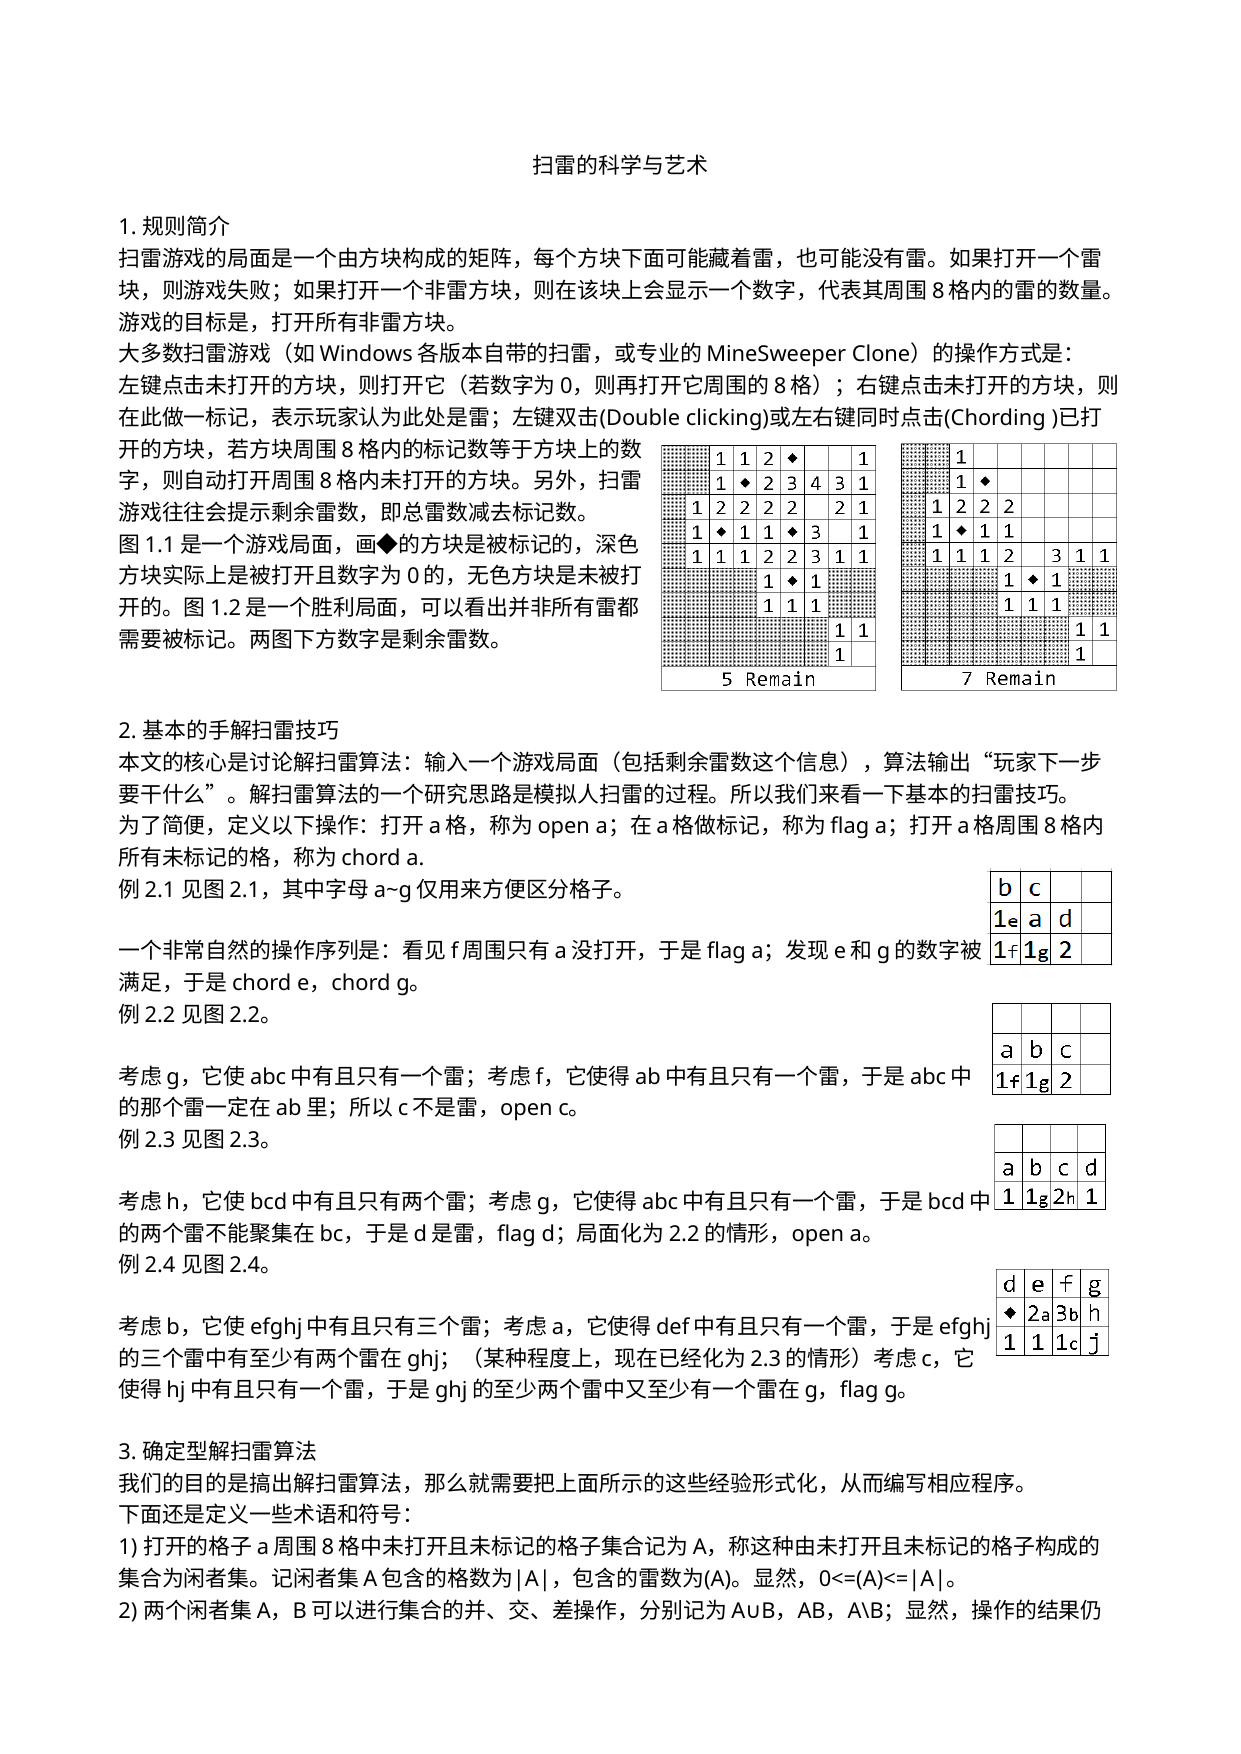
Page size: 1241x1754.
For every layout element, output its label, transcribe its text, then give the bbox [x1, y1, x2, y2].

text 为了简便，定义以下操作：打开a格，称为open a；在a格做标记，称为flag a；打开a格周围8格内所有未标记的格，称为chord a. [118, 808, 1122, 872]
text 例2.3 见图2.3。 [118, 1122, 991, 1154]
text 本文的核心是讨论解扫雷算法：输入一个游戏局面（包括剩余雷数这个信息），算法输出“玩家下一步要干什么”。解扫雷算法的一个研究思路是模拟人扫雷的过程。所以我们来看一下基本的扫雷技巧。 [118, 745, 1122, 808]
picture [990, 1001, 1112, 1097]
text 左键点击未打开的方块，则打开它（若数字为0，则再打开它周围的8格）；右键点击未打开的方块，则在此做一标记，表示玩家认为此处是雷；左键双击(Double clicking)或左右键同时点击(Chording )已打开的方块，若方块周围8格内的标记数等于方块上的数字，则自动打开周围8格内未打开的方块。另外，扫雷游戏往往会提示剩余雷数，即总雷数减去标记数。 [118, 368, 1122, 527]
text 我们的目的是搞出解扫雷算法，那么就需要把上面所示的这些经验形式化，从而编写相应程序。 [118, 1466, 1122, 1497]
text 扫雷的科学与艺术 [118, 148, 1122, 179]
text 2) 两个闲者集A，B可以进行集合的并、交、差操作，分别记为A∪B，AB，A\B；显然，操作的结果仍 [118, 1593, 1122, 1624]
picture [991, 1122, 1107, 1212]
text 图1.1是一个游戏局面，画◆的方块是被标记的，深色方块实际上是被打开且数字为0的，无色方块是未被打开的。图1.2是一个胜利局面，可以看出并非所有雷都需要被标记。两图下方数字是剩余雷数。 [118, 527, 660, 654]
text 考虑g，它使abc中有且只有一个雷；考虑f，它使得ab中有且只有一个雷，于是abc中的那个雷一定在ab里；所以c不是雷，open c。 [118, 1059, 1122, 1122]
text 3. 确定型解扫雷算法 [118, 1434, 1122, 1466]
text 例2.1 见图2.1，其中字母a~g仅用来方便区分格子。 [118, 872, 986, 904]
picture [986, 868, 1113, 966]
text 一个非常自然的操作序列是：看见f周围只有a没打开，于是flag a；发现e和g的数字被满足，于是chord e，chord g。 [118, 933, 1122, 997]
picture [660, 443, 877, 692]
text 考虑h，它使bcd中有且只有两个雷；考虑g，它使得abc中有且只有一个雷，于是bcd中的两个雷不能聚集在bc，于是d是雷，flag d；局面化为2.2的情形，open a。 [118, 1184, 1122, 1247]
text [877, 527, 899, 654]
text 大多数扫雷游戏（如Windows各版本自带的扫雷，或专业的MineSweeper Clone）的操作方式是： [118, 336, 1122, 368]
picture [993, 1266, 1112, 1358]
text 2. 基本的手解扫雷技巧 [118, 713, 1122, 745]
text 1) 打开的格子a周围8格中未打开且未标记的格子集合记为A，称这种由未打开且未标记的格子构成的集合为闲者集。记闲者集A包含的格数为|A|，包含的雷数为(A)。显然，0<=(A)<=|A|。 [118, 1529, 1122, 1593]
text 例2.4 见图2.4。 [118, 1247, 1122, 1279]
text 下面还是定义一些术语和符号： [118, 1497, 1122, 1529]
text 扫雷游戏的局面是一个由方块构成的矩阵，每个方块下面可能藏着雷，也可能没有雷。如果打开一个雷块，则游戏失败；如果打开一个非雷方块，则在该块上会显示一个数字，代表其周围8格内的雷的数量。游戏的目标是，打开所有非雷方块。 [118, 241, 1122, 336]
text [1107, 1122, 1122, 1154]
text 例2.2 见图2.2。 [118, 997, 1122, 1029]
picture [899, 442, 1118, 692]
text 1. 规则简介 [118, 209, 1122, 241]
text 考虑b，它使efghj中有且只有三个雷；考虑a，它使得def中有且只有一个雷，于是efghj的三个雷中有至少有两个雷在ghj；（某种程度上，现在已经化为2.3的情形）考虑c，它使得hj中有且只有一个雷，于是ghj的至少两个雷中又至少有一个雷在g，flag g。 [118, 1309, 1122, 1404]
